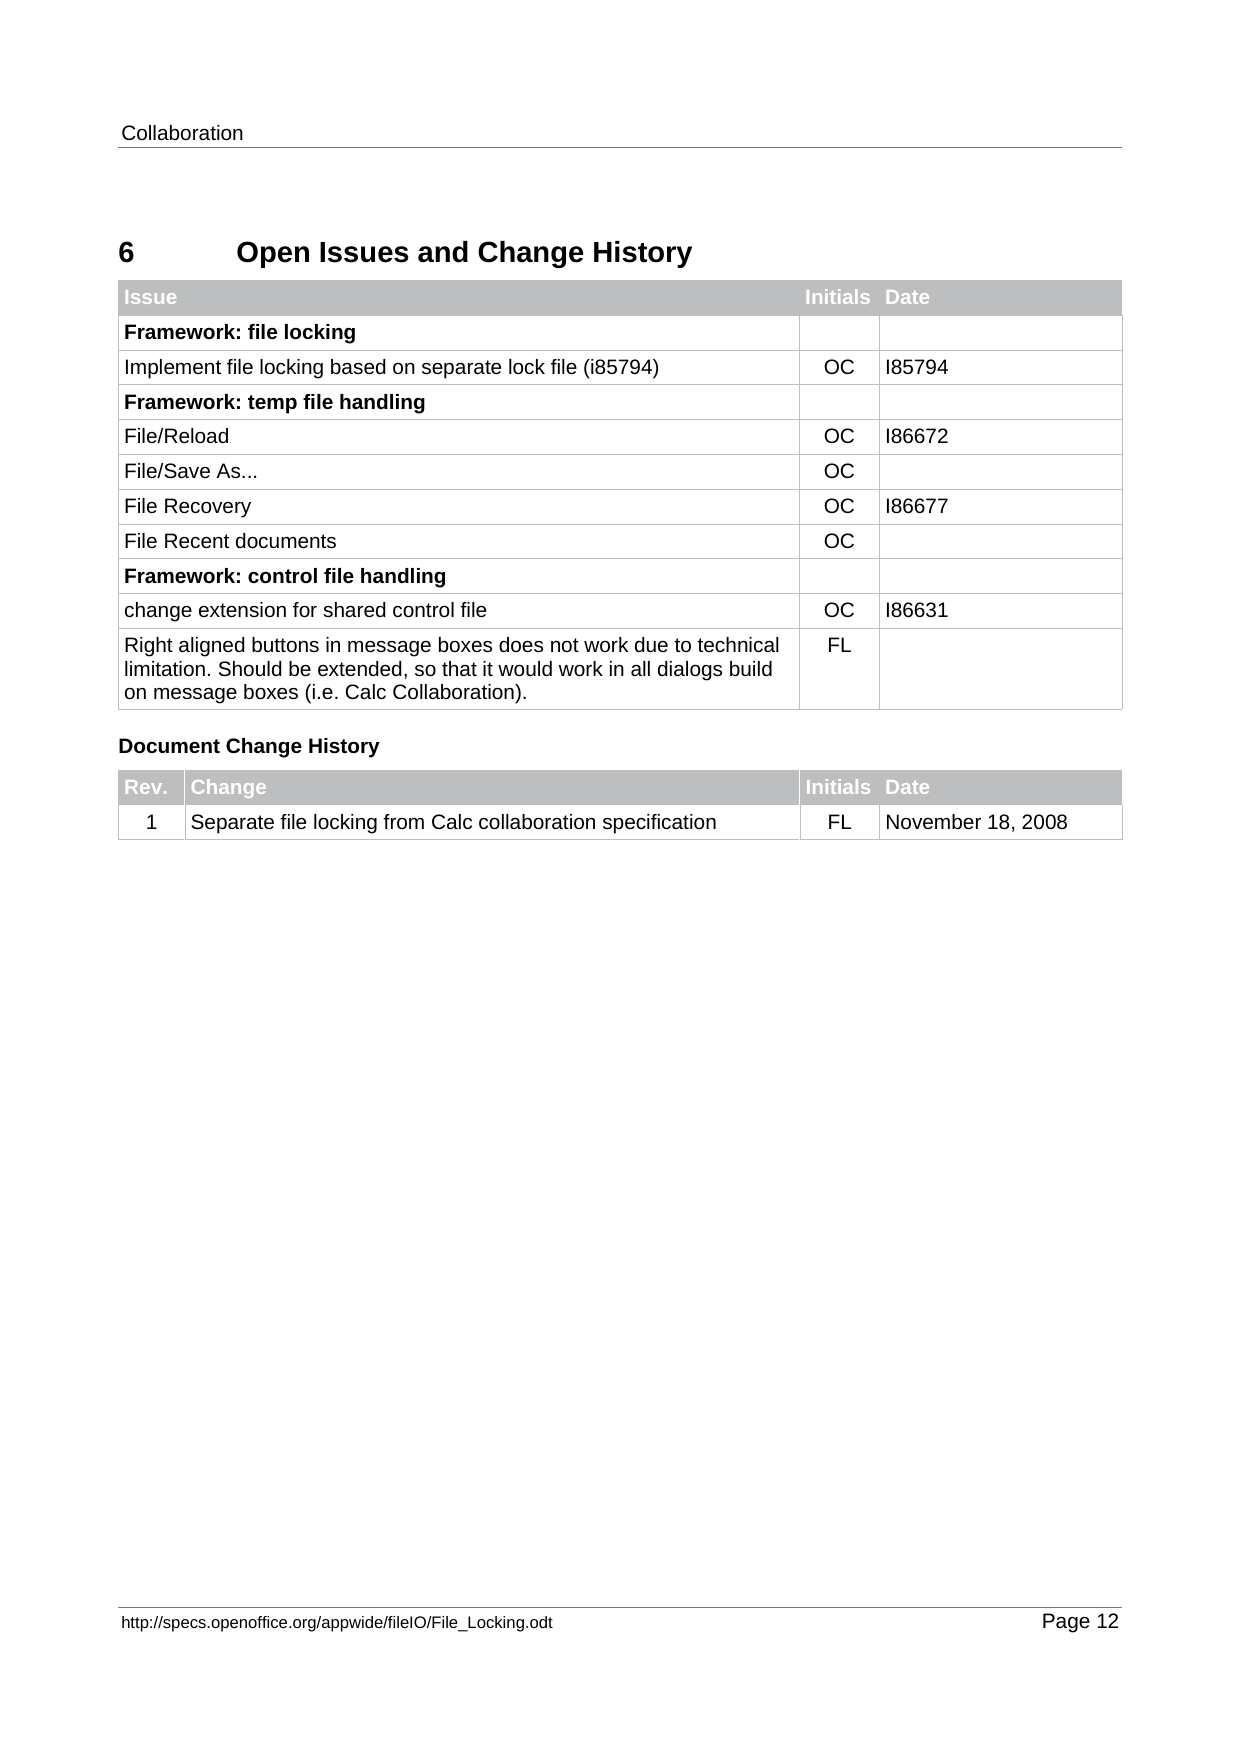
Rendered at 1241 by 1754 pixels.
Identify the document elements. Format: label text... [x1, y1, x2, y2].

table_cell OC [800, 351, 879, 384]
table_cell File Recent documents [119, 525, 799, 558]
table_cell Framework: file locking [119, 316, 799, 350]
table_cell November 18, 2008 [880, 805, 1122, 839]
table_cell OC [800, 594, 879, 628]
table_cell [880, 455, 1122, 489]
table_cell [800, 559, 879, 593]
table_cell OC [800, 525, 879, 558]
table_cell Separate file locking from Calc collaboration specification [186, 805, 799, 839]
table_cell OC [800, 455, 879, 489]
table_cell FL [801, 805, 879, 839]
table_cell I86672 [880, 420, 1122, 454]
table_cell File Recovery [119, 490, 799, 524]
table_cell File/Save As... [119, 455, 799, 489]
subtitle Document Change History [118, 734, 1122, 758]
table_cell OC [800, 420, 879, 454]
table_cell Implement file locking based on separate lock file (i85794) [119, 351, 799, 384]
table_cell [800, 385, 879, 419]
table_cell I86677 [880, 490, 1122, 524]
table_cell I85794 [880, 351, 1122, 384]
table_cell [880, 559, 1122, 593]
table_cell 1 [119, 805, 184, 839]
table_cell Framework: control file handling [119, 559, 799, 593]
table_header Date [879, 280, 1122, 315]
table_header Rev. [118, 770, 184, 805]
table_cell [800, 316, 879, 350]
table_cell Right aligned buttons in message boxes does not work due to technical limitation. Should be extended, so that it would work in all dialogs build on message boxes (i.e. Calc Collaboration). [119, 629, 799, 709]
table_cell I86631 [880, 594, 1122, 628]
table_cell [880, 316, 1122, 350]
table_cell File/Reload [119, 420, 799, 454]
table_header Date [879, 770, 1122, 805]
table_cell OC [800, 490, 879, 524]
table_header Initials [799, 280, 879, 315]
table_cell [880, 385, 1122, 419]
table_header Initials [800, 770, 879, 805]
table_header Change [185, 770, 799, 805]
table_header Issue [118, 280, 799, 315]
table_cell FL [800, 629, 879, 709]
table_cell Framework: temp file handling [119, 385, 799, 419]
table_cell change extension for shared control file [119, 594, 799, 628]
table_cell [880, 525, 1122, 558]
table_cell [880, 629, 1122, 709]
subtitle Open Issues and Change History [118, 236, 1122, 268]
